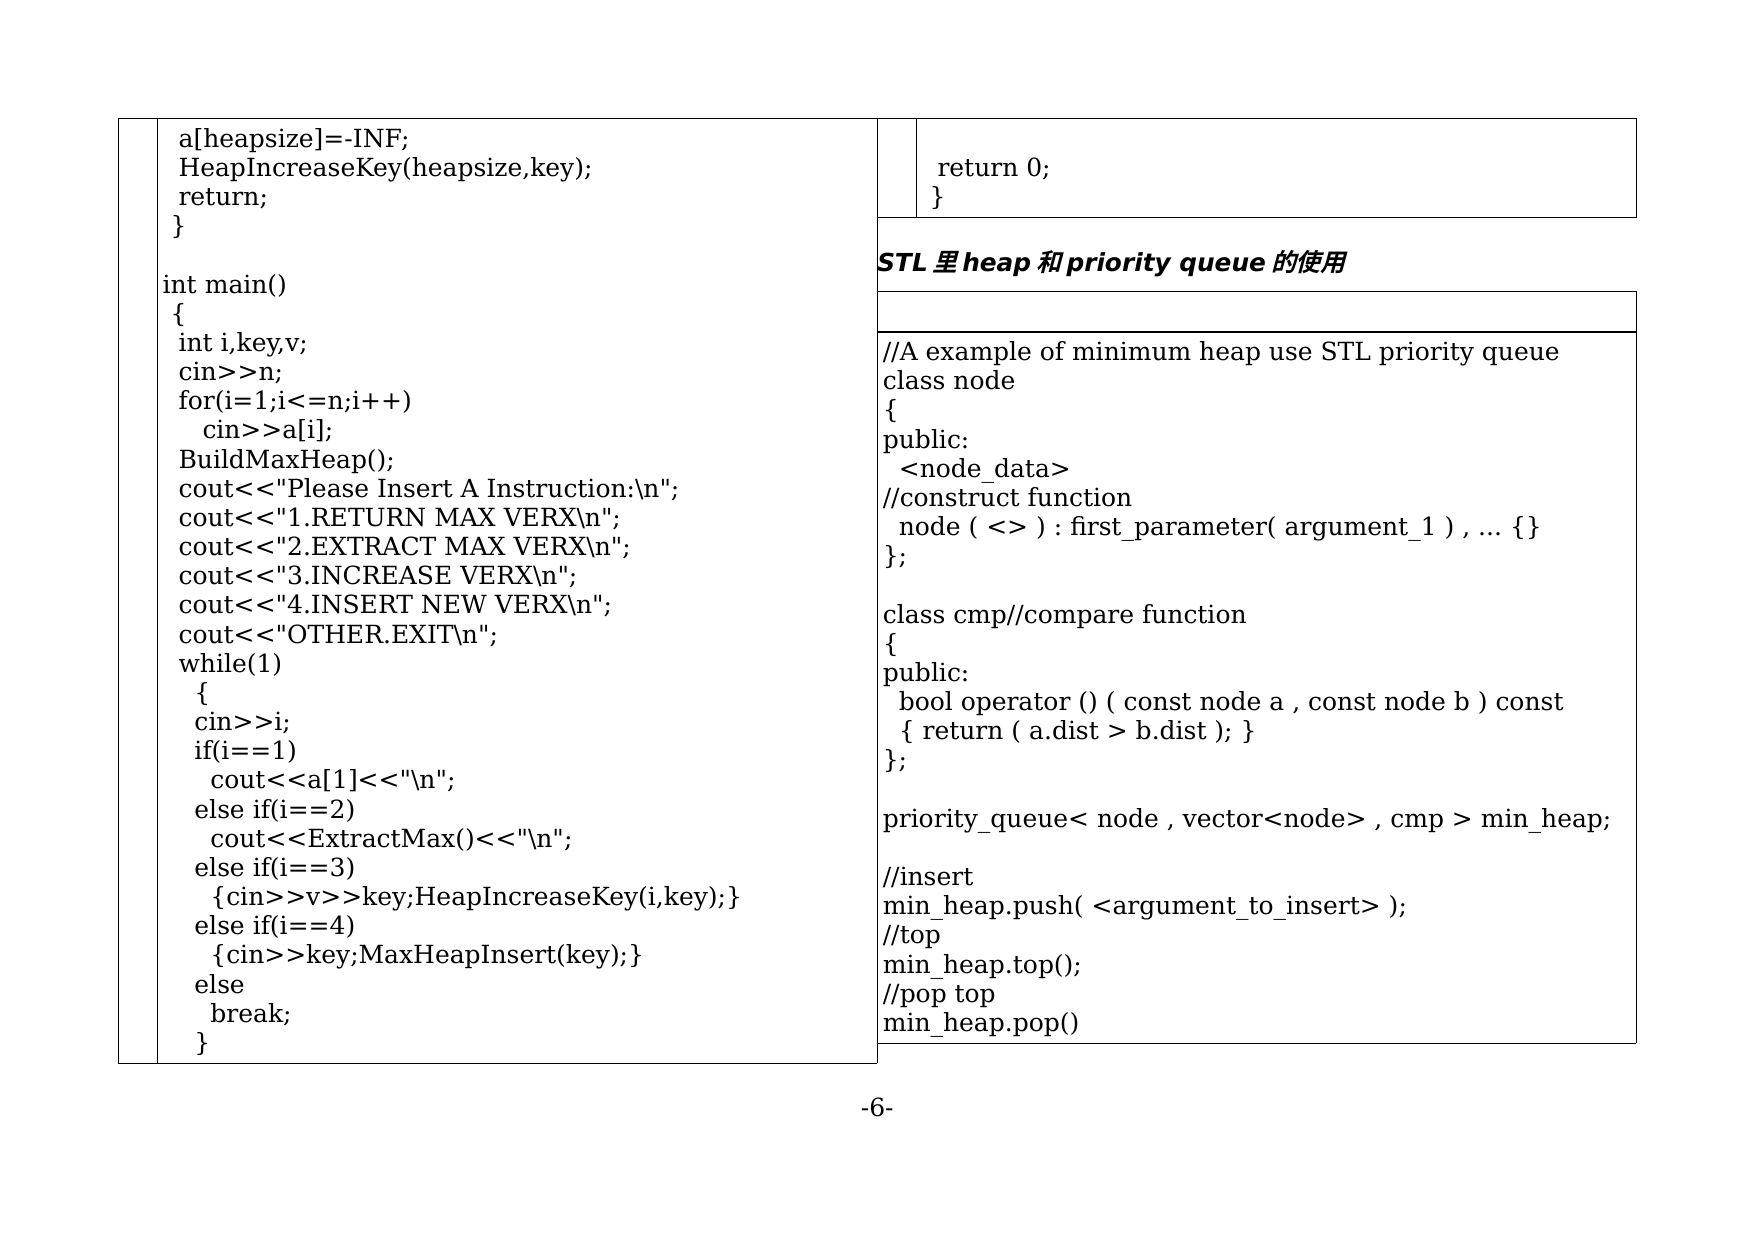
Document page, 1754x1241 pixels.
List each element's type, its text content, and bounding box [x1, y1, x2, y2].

subtitle STL里heap和 priority queue的使用 [878, 242, 1636, 278]
table_header [878, 292, 1636, 331]
table_header [878, 119, 916, 217]
table_header a[heapsize]=-INF; HeapIncreaseKey(heapsize,key); return; } int main() { int i,key,v; cin>>n; for(i=1;i<=n;i++) cin>>a[i]; BuildMaxHeap(); cout<<"Please Insert A Instruction:\n"; cout<<"1.RETURN MAX VERX\n"; cout<<"2.EXTRACT MAX VERX\n"; cout<<"3.INCREASE VERX\n"; cout<<"4.INSERT NEW VERX\n"; cout<<"OTHER.EXIT\n"; while(1) { cin>>i; if(i==1) cout<<a[1]<<"\n"; else if(i==2) cout<<ExtractMax()<<"\n"; else if(i==3) {cin>>v>>key;HeapIncreaseKey(i,key);} else if(i==4) {cin>>key;MaxHeapInsert(key);} else break; } [158, 119, 877, 1063]
table_header return 0; } [917, 119, 1636, 217]
table_header [119, 119, 157, 1063]
table_header //A example of minimum heap use STL priority queue class node { public: <node_data> //construct function node ( <> ) : first_parameter( argument_1 ) , ... {} }; class cmp//compare function { public: bool operator () ( const node a , const node b ) const { return ( a.dist > b.dist ); } }; priority_queue< node , vector<node> , cmp > min_heap; //insert min_heap.push( <argument_to_insert> ); //top min_heap.top(); //pop top min_heap.pop() [878, 333, 1636, 1043]
